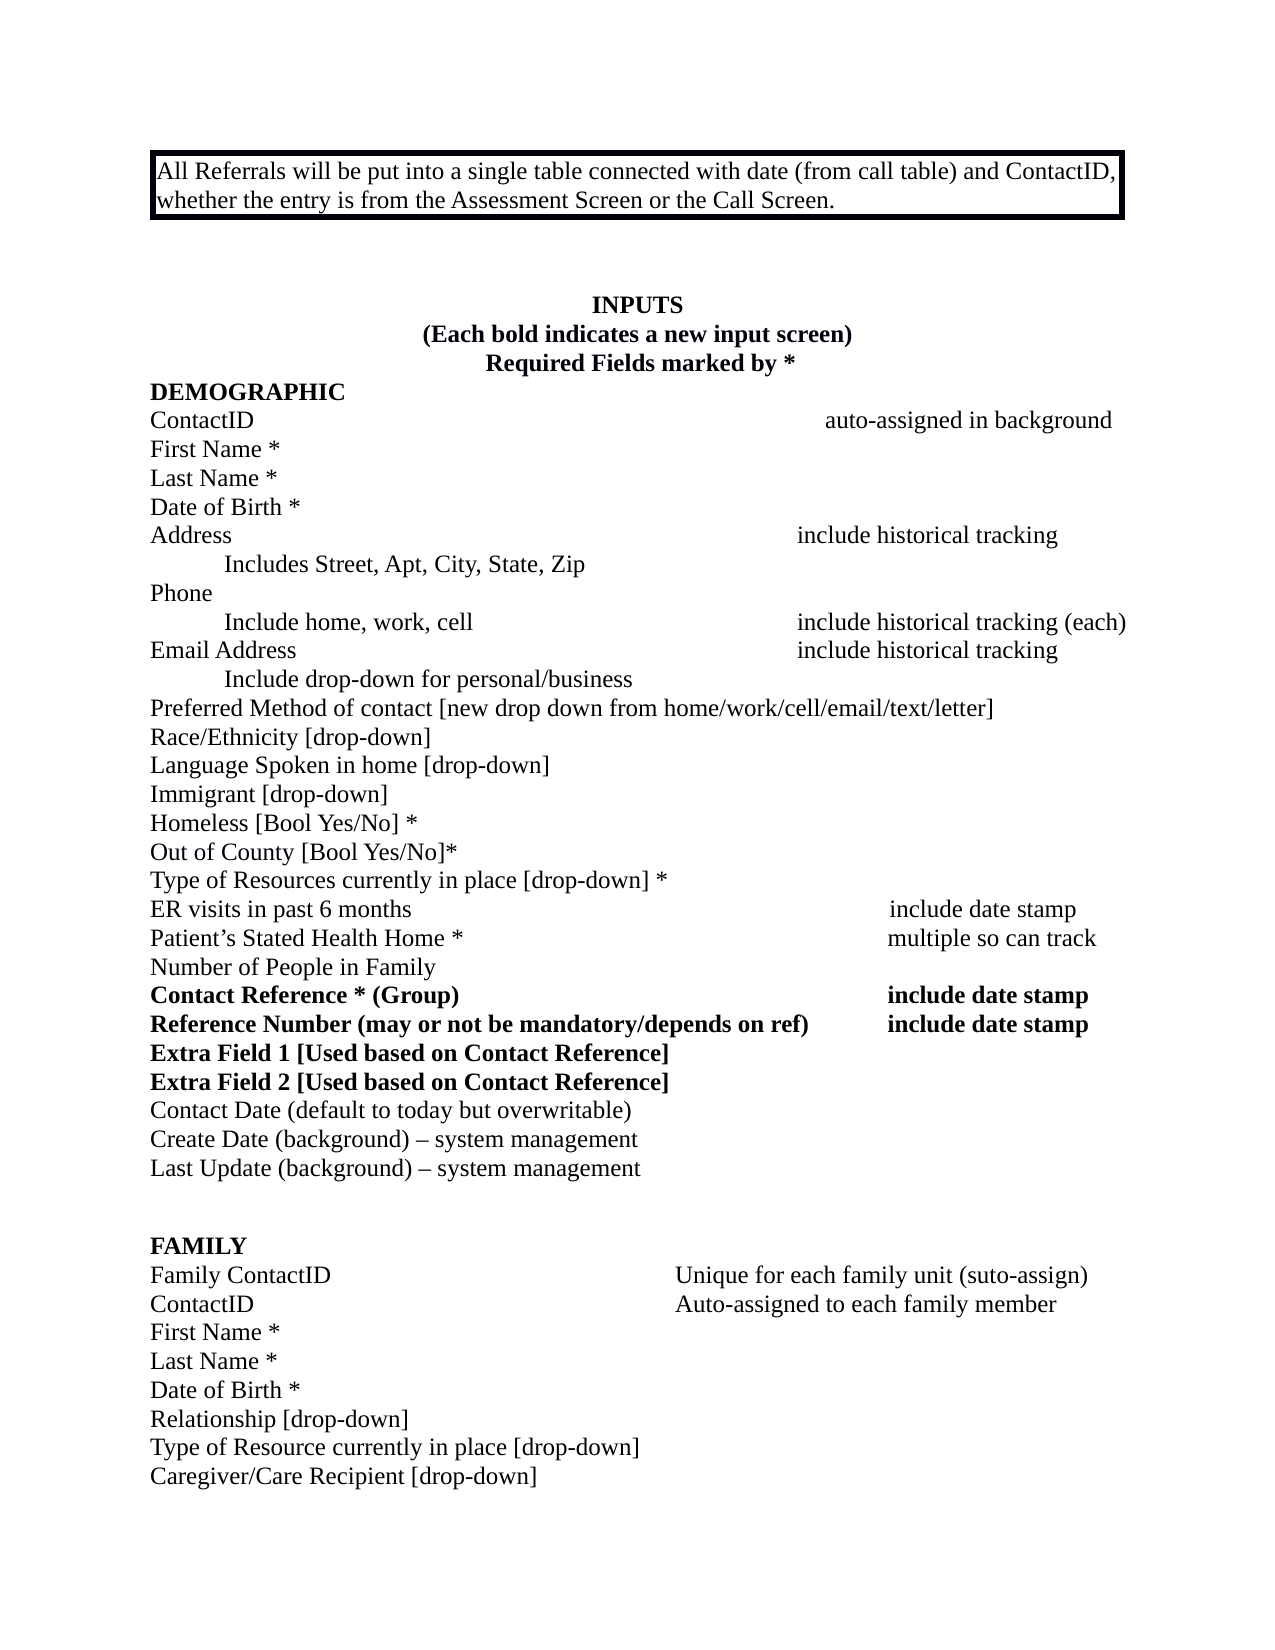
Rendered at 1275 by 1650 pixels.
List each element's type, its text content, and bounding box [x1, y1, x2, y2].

text Patient’s Stated Health Home * multiple so can track [150, 923, 1125, 952]
text First Name * [150, 434, 1125, 463]
text Reference Number (may or not be mandatory/depends on ref) include date stamp [150, 1009, 1125, 1038]
text Create Date (background) – system management [150, 1124, 1125, 1153]
text Caregiver/Care Recipient [drop-down] [150, 1461, 1125, 1490]
text Date of Birth * [150, 492, 1125, 520]
text Address include historical tracking Includes Street, Apt, City, State, Zip [150, 520, 1162, 578]
text ContactID auto-assigned in background [150, 405, 1125, 434]
text Required Fields marked by * [150, 348, 1125, 377]
text Type of Resource currently in place [drop-down] [150, 1432, 1125, 1461]
text Out of County [Bool Yes/No]* [150, 837, 1125, 865]
text Last Name * [150, 1346, 1125, 1375]
text Extra Field 1 [Used based on Contact Reference] [150, 1038, 1125, 1067]
text INPUTS [150, 290, 1125, 319]
text (Each bold indicates a new input screen) [150, 319, 1125, 348]
text ContactID Auto-assigned to each family member [150, 1289, 1125, 1317]
text Phone [150, 578, 1125, 607]
text Family ContactID Unique for each family unit (suto-assign) [150, 1260, 1125, 1289]
text All Referrals will be put into a single table connected with date (from call table) and ContactID, whether the entry is from the Assessment Screen or the Call Screen. [156, 156, 1119, 214]
text Include home, work, cell include historical tracking (each) [150, 607, 1162, 635]
text Relationship [drop-down] [150, 1404, 1125, 1432]
text First Name * [150, 1317, 1125, 1346]
text Contact Date (default to today but overwritable) [150, 1095, 1125, 1124]
text Include drop-down for personal/business [150, 664, 1125, 693]
text Type of Resources currently in place [drop-down] * [150, 865, 1125, 894]
text Race/Ethnicity [drop-down] [150, 722, 1181, 750]
text Last Name * [150, 463, 1125, 492]
text Language Spoken in home [drop-down] [150, 750, 1125, 779]
text Extra Field 2 [Used based on Contact Reference] [150, 1067, 1125, 1095]
text Number of People in Family [150, 952, 1125, 980]
text Immigrant [drop-down] [150, 779, 1125, 808]
text Homeless [Bool Yes/No] * [150, 808, 1125, 837]
text ER visits in past 6 months include date stamp [150, 894, 1125, 923]
text Email Address include historical tracking [150, 635, 1125, 664]
text DEMOGRAPHIC [150, 377, 1125, 405]
text Contact Reference * (Group) include date stamp [150, 980, 1125, 1009]
text FAMILY [150, 1231, 1125, 1260]
text Last Update (background) – system management [150, 1153, 1125, 1182]
text Preferred Method of contact [new drop down from home/work/cell/email/text/letter] [150, 693, 1125, 722]
text Date of Birth * [150, 1375, 1125, 1404]
